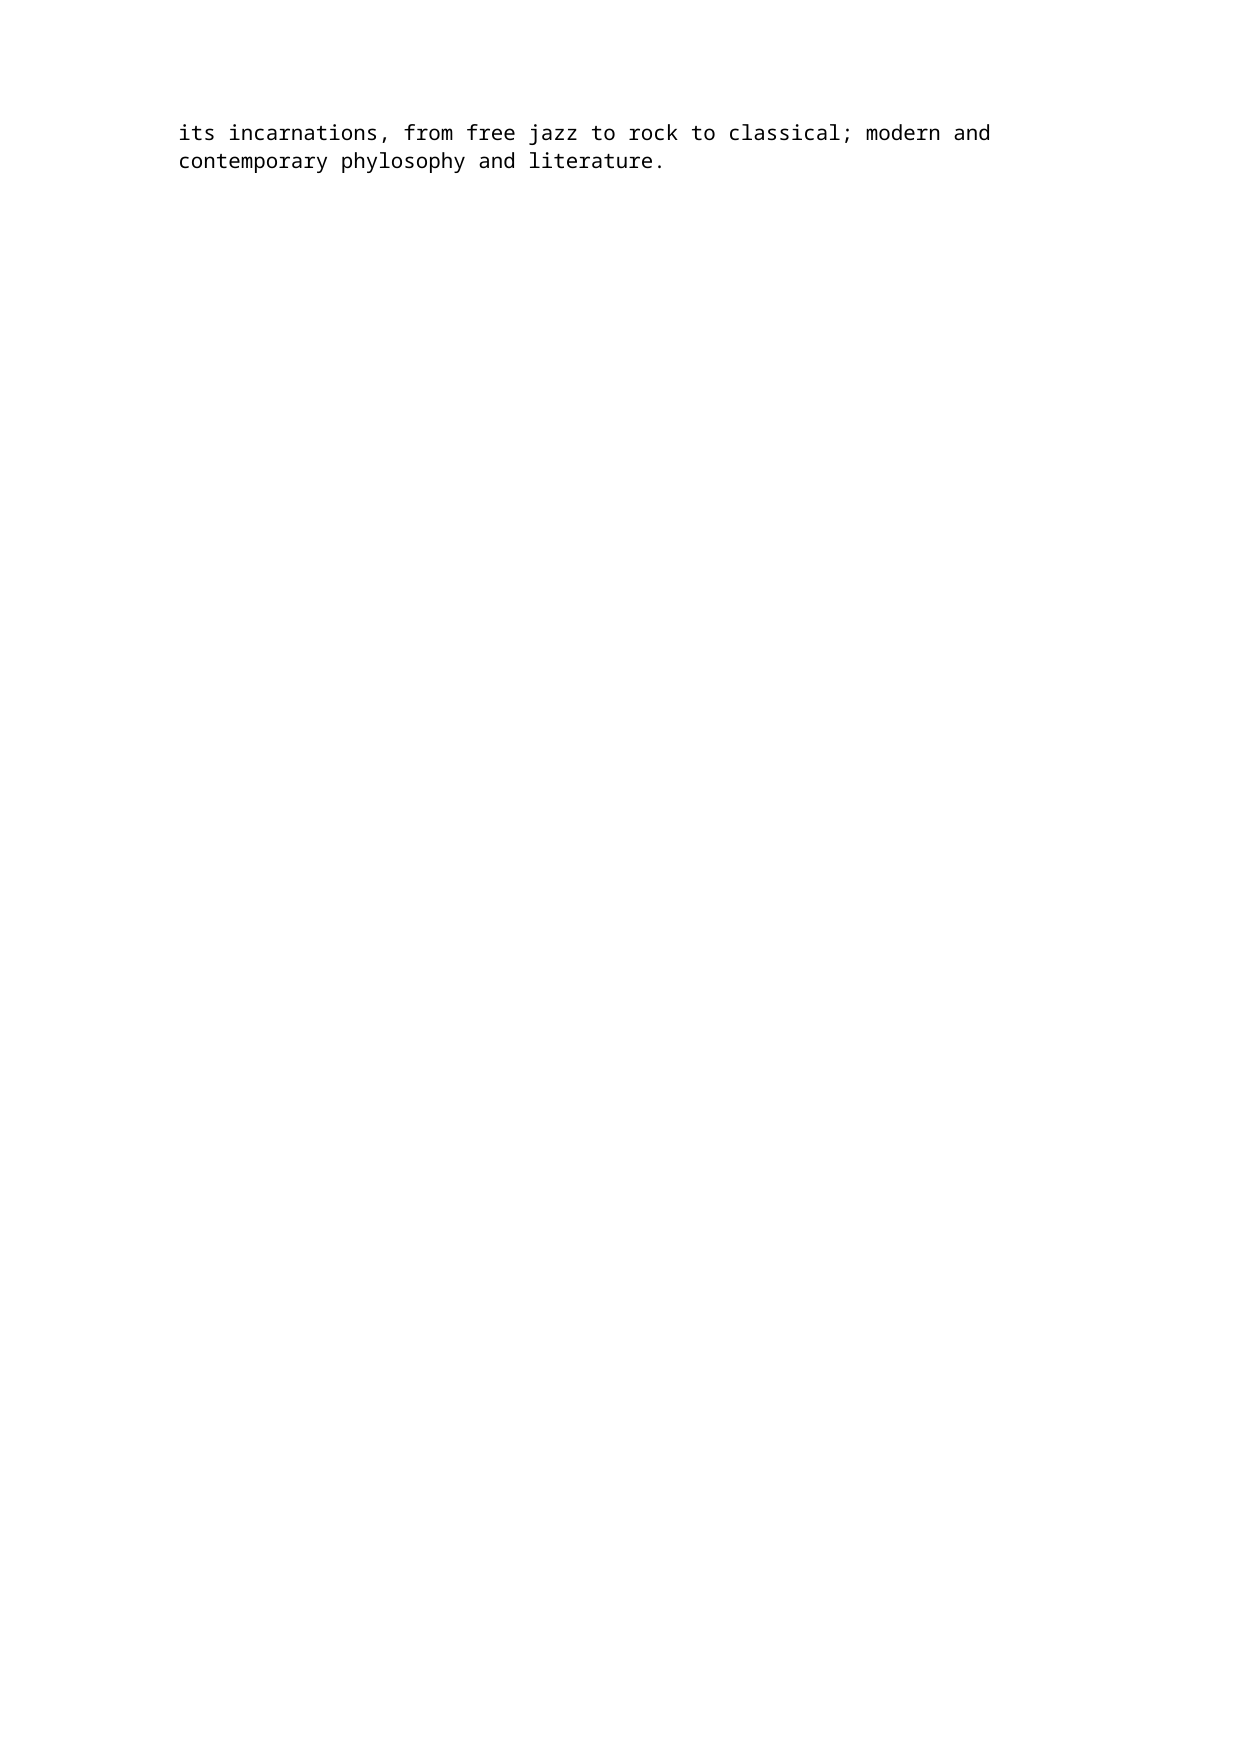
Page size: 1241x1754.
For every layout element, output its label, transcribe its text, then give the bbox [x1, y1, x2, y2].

text its incarnations, from free jazz to rock to classical; modern and contemporary phylosophy and literature. [178, 118, 1081, 175]
